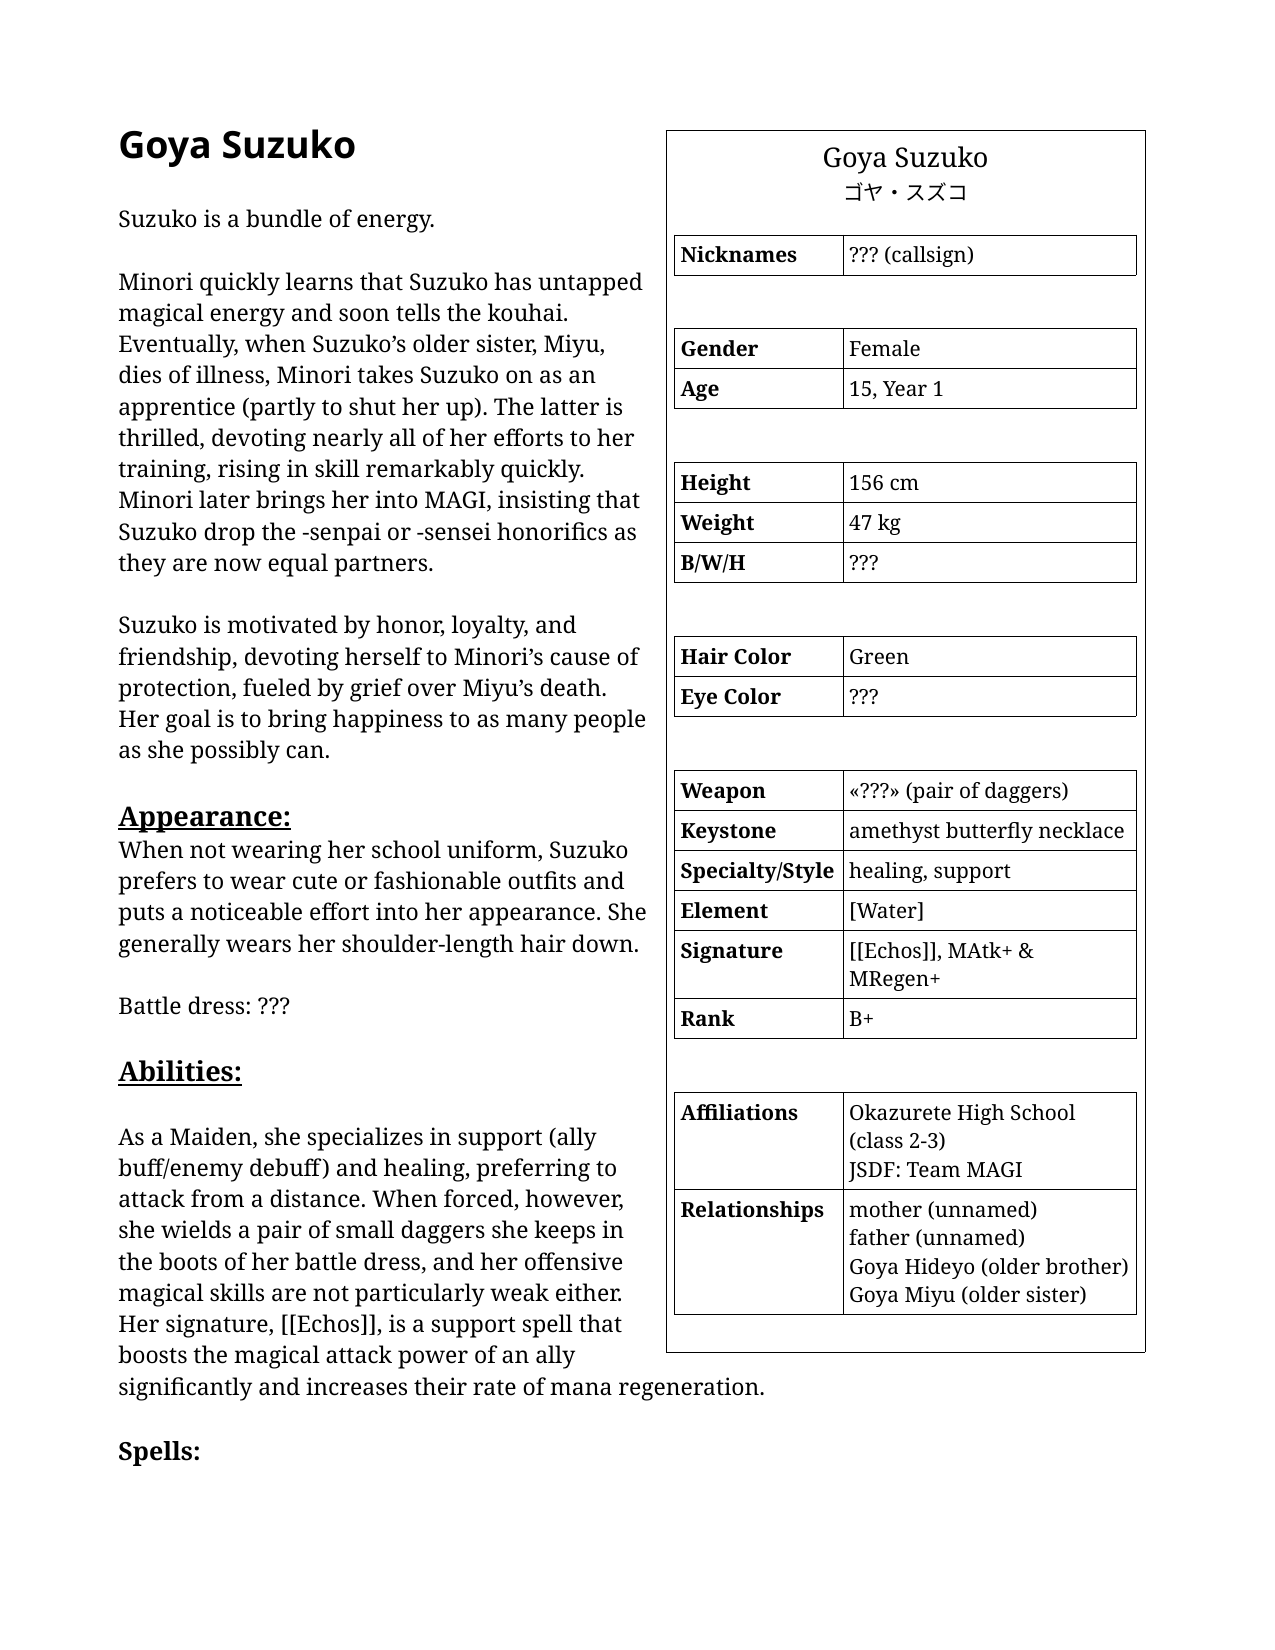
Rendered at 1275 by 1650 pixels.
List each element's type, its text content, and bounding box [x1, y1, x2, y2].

text Minori quickly learns that Suzuko has untapped magical energy and soon tells the kouhai. Eventually, when Suzuko’s older sister, Miyu, dies of illness, Minori takes Suzuko on as an apprentice (partly to shut her up). The latter is thrilled, devoting nearly all of her efforts to her training, rising in skill remarkably quickly. Minori later brings her into MAGI, insisting that Suzuko drop the -senpai or -sensei honorifics as they are now equal partners. [118, 266, 666, 578]
table_cell Eye Color [675, 677, 843, 716]
table_header Hair Color [675, 637, 843, 676]
table_header 156 cm [844, 463, 1136, 502]
table_header «???» (pair of daggers) [844, 771, 1136, 810]
text Spells: [118, 1433, 1157, 1467]
text When not wearing her school uniform, Suzuko prefers to wear cute or fashionable outfits and puts a noticeable effort into her appearance. She generally wears her shoulder-length hair down. [118, 834, 666, 959]
table_cell Keystone [675, 811, 843, 850]
table_cell [[Echos]], MAtk+ & MRegen+ [844, 931, 1136, 998]
table_cell B+ [844, 999, 1136, 1038]
table_cell amethyst butterfly necklace [844, 811, 1136, 850]
table_cell Specialty/Style [675, 851, 843, 890]
text [1146, 990, 1157, 1021]
table_cell healing, support [844, 851, 1136, 890]
table_cell ??? [844, 543, 1136, 582]
text [1146, 1053, 1157, 1089]
text Suzuko is motivated by honor, loyalty, and friendship, devoting herself to Minori’s cause of protection, fueled by grief over Miyu’s death. Her goal is to bring happiness to as many people as she possibly can. [118, 609, 666, 766]
text Goya Suzuko [667, 131, 1145, 1352]
table_header Affiliations [675, 1093, 843, 1189]
table_cell 47 kg [844, 503, 1136, 542]
text [1146, 797, 1157, 834]
table_cell B/W/H [675, 543, 843, 582]
table_header Weapon [675, 771, 843, 810]
table_header Green [844, 637, 1136, 676]
table_header Nicknames [675, 236, 843, 274]
table_cell 15, Year 1 [844, 369, 1136, 408]
table_header Okazurete High School (class 2-3) JSDF: Team MAGI [844, 1093, 1136, 1189]
table_header Female [844, 329, 1136, 368]
table_header ??? (callsign) [844, 236, 1136, 274]
text Battle dress: ??? [118, 990, 666, 1021]
table_cell Weight [675, 503, 843, 542]
text Suzuko is a bundle of energy. [118, 203, 666, 234]
text Abilities: [118, 1053, 666, 1089]
text As a Maiden, she specializes in support (ally buff/enemy debuff) and healing, preferring to attack from a distance. When forced, however, she wields a pair of small daggers she keeps in the boots of her battle dress, and her offensive magical skills are not particularly weak either. Her signature, [[Echos]], is a support spell that boosts the magical attack power of an ally significantly and increases their rate of mana regeneration. [118, 1121, 1157, 1402]
text Appearance: [118, 797, 666, 834]
table_header Height [675, 463, 843, 502]
text Goya Suzuko [674, 139, 1136, 176]
table_cell Rank [675, 999, 843, 1038]
table_cell ??? [844, 677, 1136, 716]
text ゴヤ・スズコ [674, 176, 1136, 206]
table_header Gender [675, 329, 843, 368]
table_cell mother (unnamed) father (unnamed) Goya Hideyo (older brother) Goya Miyu (older sister) [844, 1190, 1136, 1314]
table_cell Relationships [675, 1190, 843, 1314]
table_cell Signature [675, 931, 843, 998]
text Goya Suzuko [118, 118, 1157, 169]
table_cell Element [675, 891, 843, 930]
table_cell [Water] [844, 891, 1136, 930]
table_cell Age [675, 369, 843, 408]
